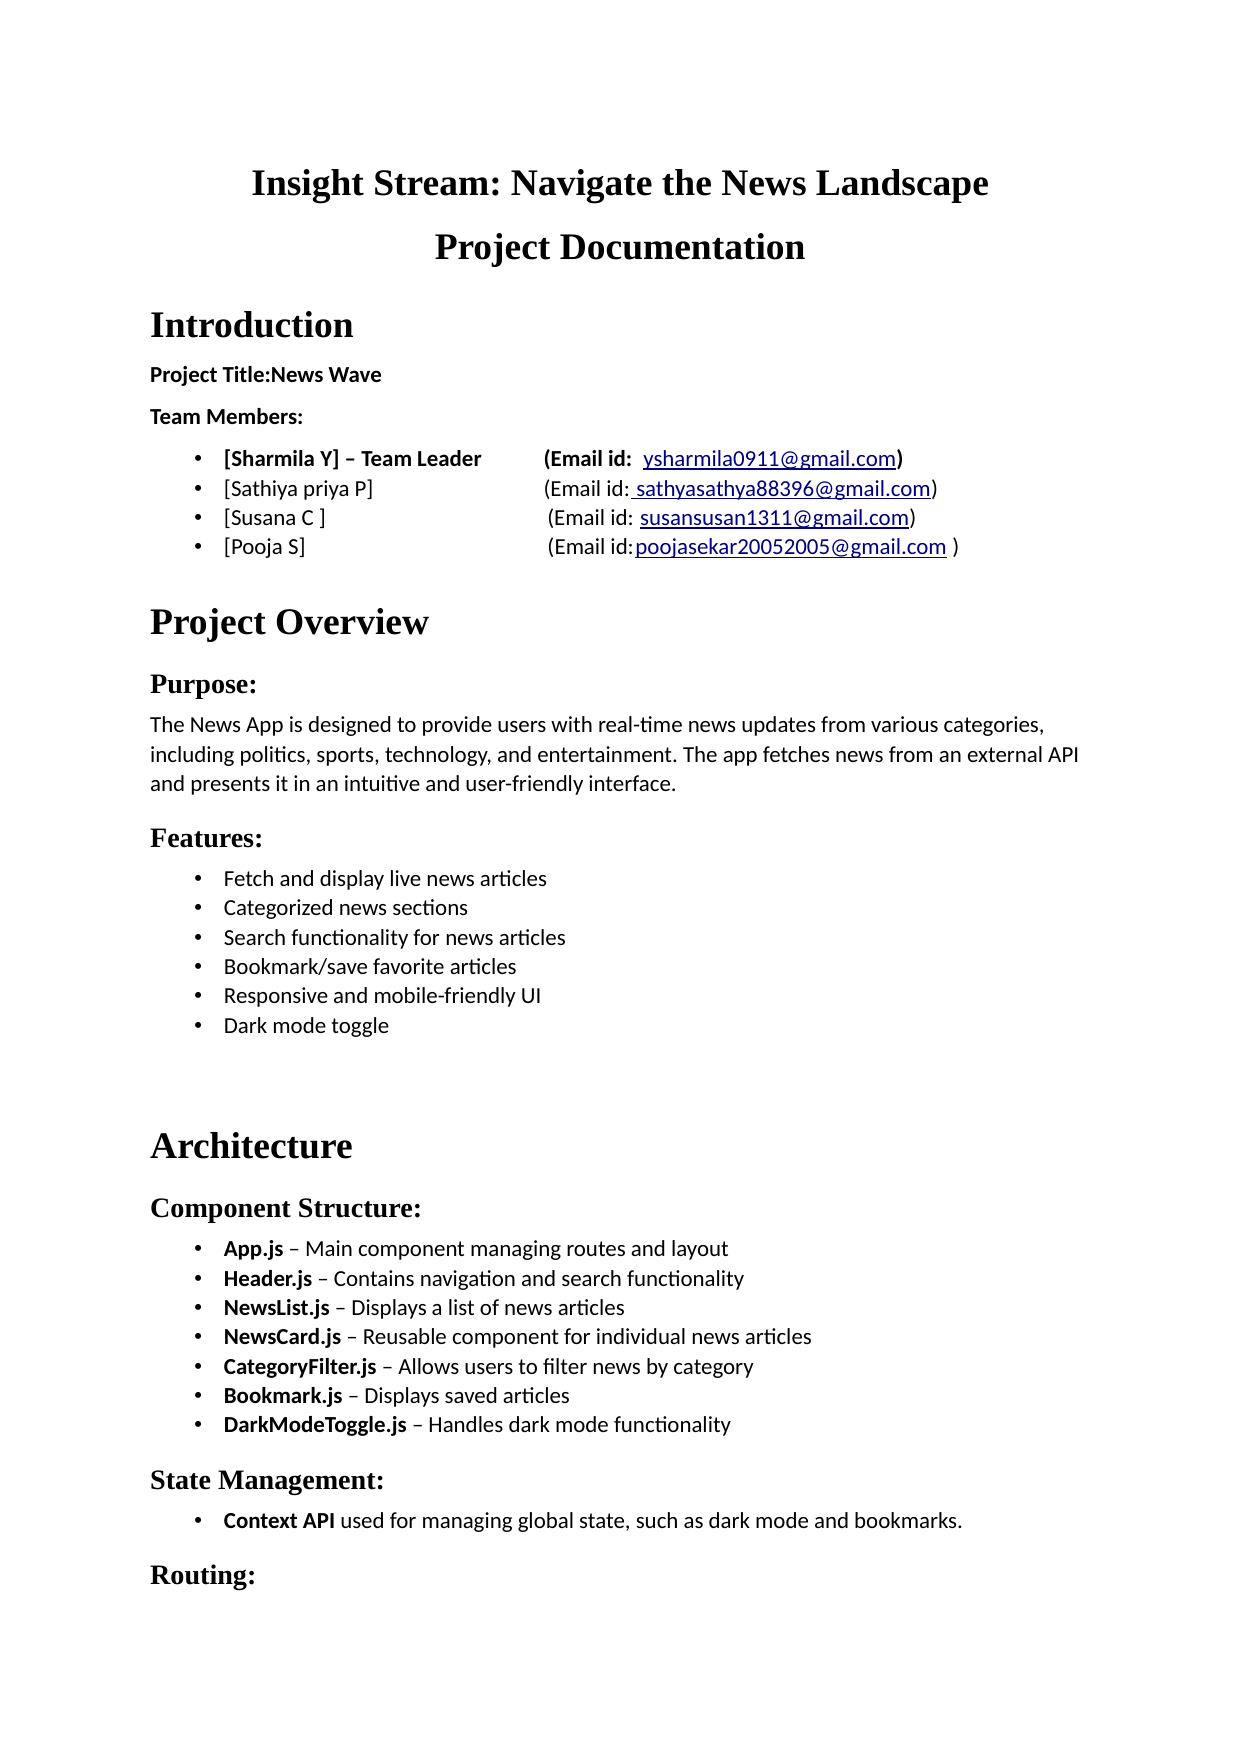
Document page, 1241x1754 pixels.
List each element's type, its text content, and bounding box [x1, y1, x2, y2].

subtitle Insight Stream: Navigate the News Landscape [150, 160, 1090, 203]
text Team Members: [150, 402, 1090, 431]
list Bookmark.js – Displays saved articles [194, 1381, 1090, 1409]
list CategoryFilter.js – Allows users to filter news by category [194, 1352, 1090, 1380]
subtitle Features: [150, 821, 1090, 854]
subtitle Project Documentation [150, 224, 1090, 267]
subtitle Introduction [150, 303, 1090, 346]
subtitle Purpose: [150, 667, 1090, 700]
subtitle State Management: [150, 1463, 1090, 1495]
list NewsList.js – Displays a list of news articles [194, 1293, 1090, 1321]
subtitle Component Structure: [150, 1192, 1090, 1224]
subtitle Architecture [150, 1123, 1090, 1167]
text The News App is designed to provide users with real-time news updates from various categories, including politics, sports, technology, and entertainment. The app fetches news from an external API and presents it in an intuitive and user-friendly interface. [150, 710, 1090, 797]
list App.js – Main component managing routes and layout [194, 1234, 1090, 1262]
list [Sharmila Y] – Team Leader (Email id: ysharmila0911@gmail.com) [194, 444, 1090, 472]
list Categorized news sections [194, 893, 1090, 922]
text Project Title:News Wave [150, 361, 1090, 389]
list Dark mode toggle [194, 1011, 1090, 1039]
subtitle Project Overview [150, 599, 1090, 642]
list [Sathiya priya P] (Email id: sathyasathya88396@gmail.com) [194, 474, 1090, 502]
list Context API used for managing global state, such as dark mode and bookmarks. [194, 1506, 1090, 1534]
list Search functionality for news articles [194, 923, 1090, 951]
list Fetch and display live news articles [194, 864, 1090, 892]
list Bookmark/save favorite articles [194, 952, 1090, 980]
list DarkModeToggle.js – Handles dark mode functionality [194, 1411, 1090, 1439]
list [Susana C ] (Email id: susansusan1311@gmail.com) [194, 503, 1090, 531]
list Header.js – Contains navigation and search functionality [194, 1264, 1090, 1292]
subtitle Routing: [150, 1558, 1090, 1590]
list [Pooja S] (Email id:poojasekar20052005@gmail.com ) [194, 532, 1090, 561]
list Responsive and mobile-friendly UI [194, 982, 1090, 1010]
list NewsCard.js – Reusable component for individual news articles [194, 1322, 1090, 1351]
